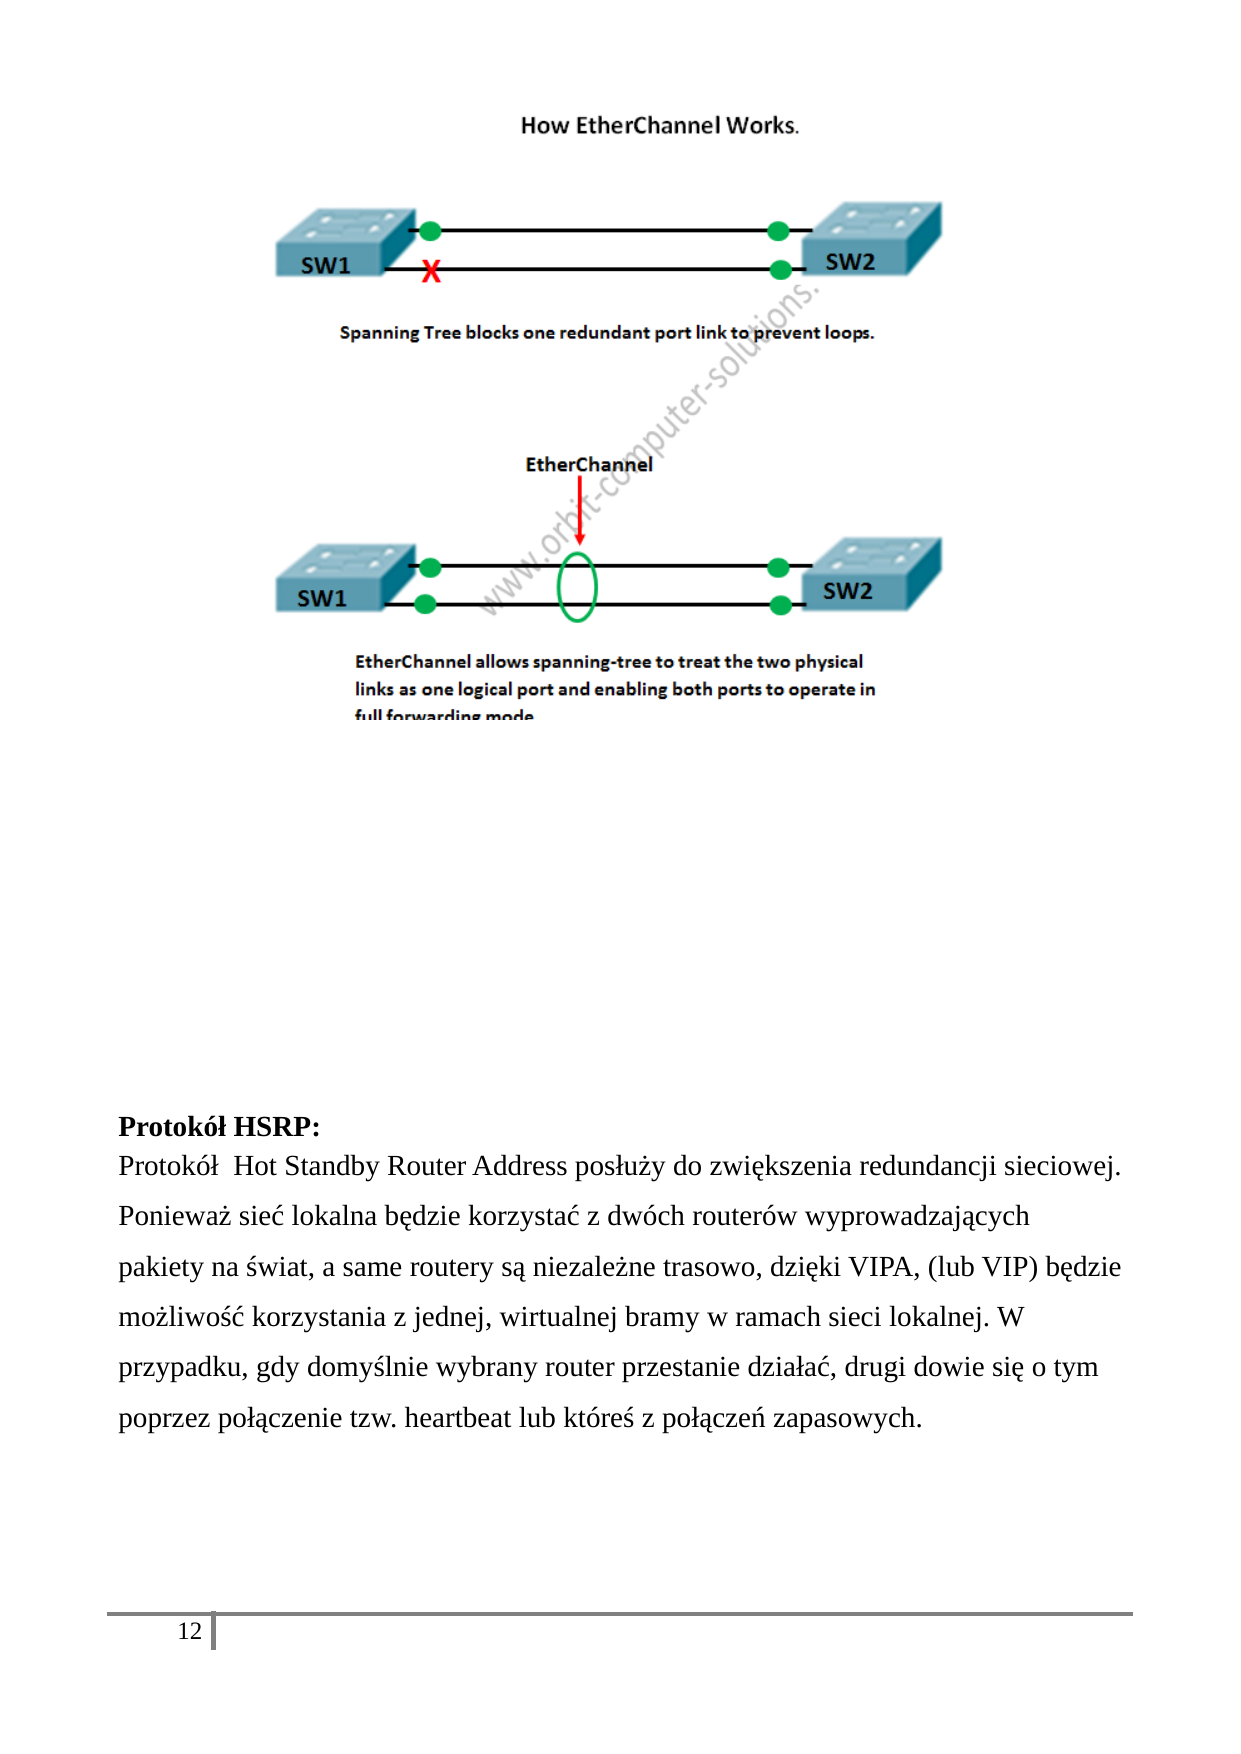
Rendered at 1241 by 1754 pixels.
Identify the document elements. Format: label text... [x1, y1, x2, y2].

text Protokół Hot Standby Router Address posłuży do zwiększenia redundancji sieciowej. Ponieważ sieć lokalna będzie korzystać z dwóch routerów wyprowadzających pakiety na świat, a same routery są niezależne trasowo, dzięki VIPA, (lub VIP) będzie możliwość korzystania z jednej, wirtualnej bramy w ramach sieci lokalnej. W przypadku, gdy domyślnie wybrany router przestanie działać, drugi dowie się o tym poprzez połączenie tzw. heartbeat lub któreś z połączeń zapasowych. [118, 1148, 1122, 1433]
subtitle Protokół HSRP: [118, 1109, 1122, 1142]
picture [250, 86, 990, 720]
